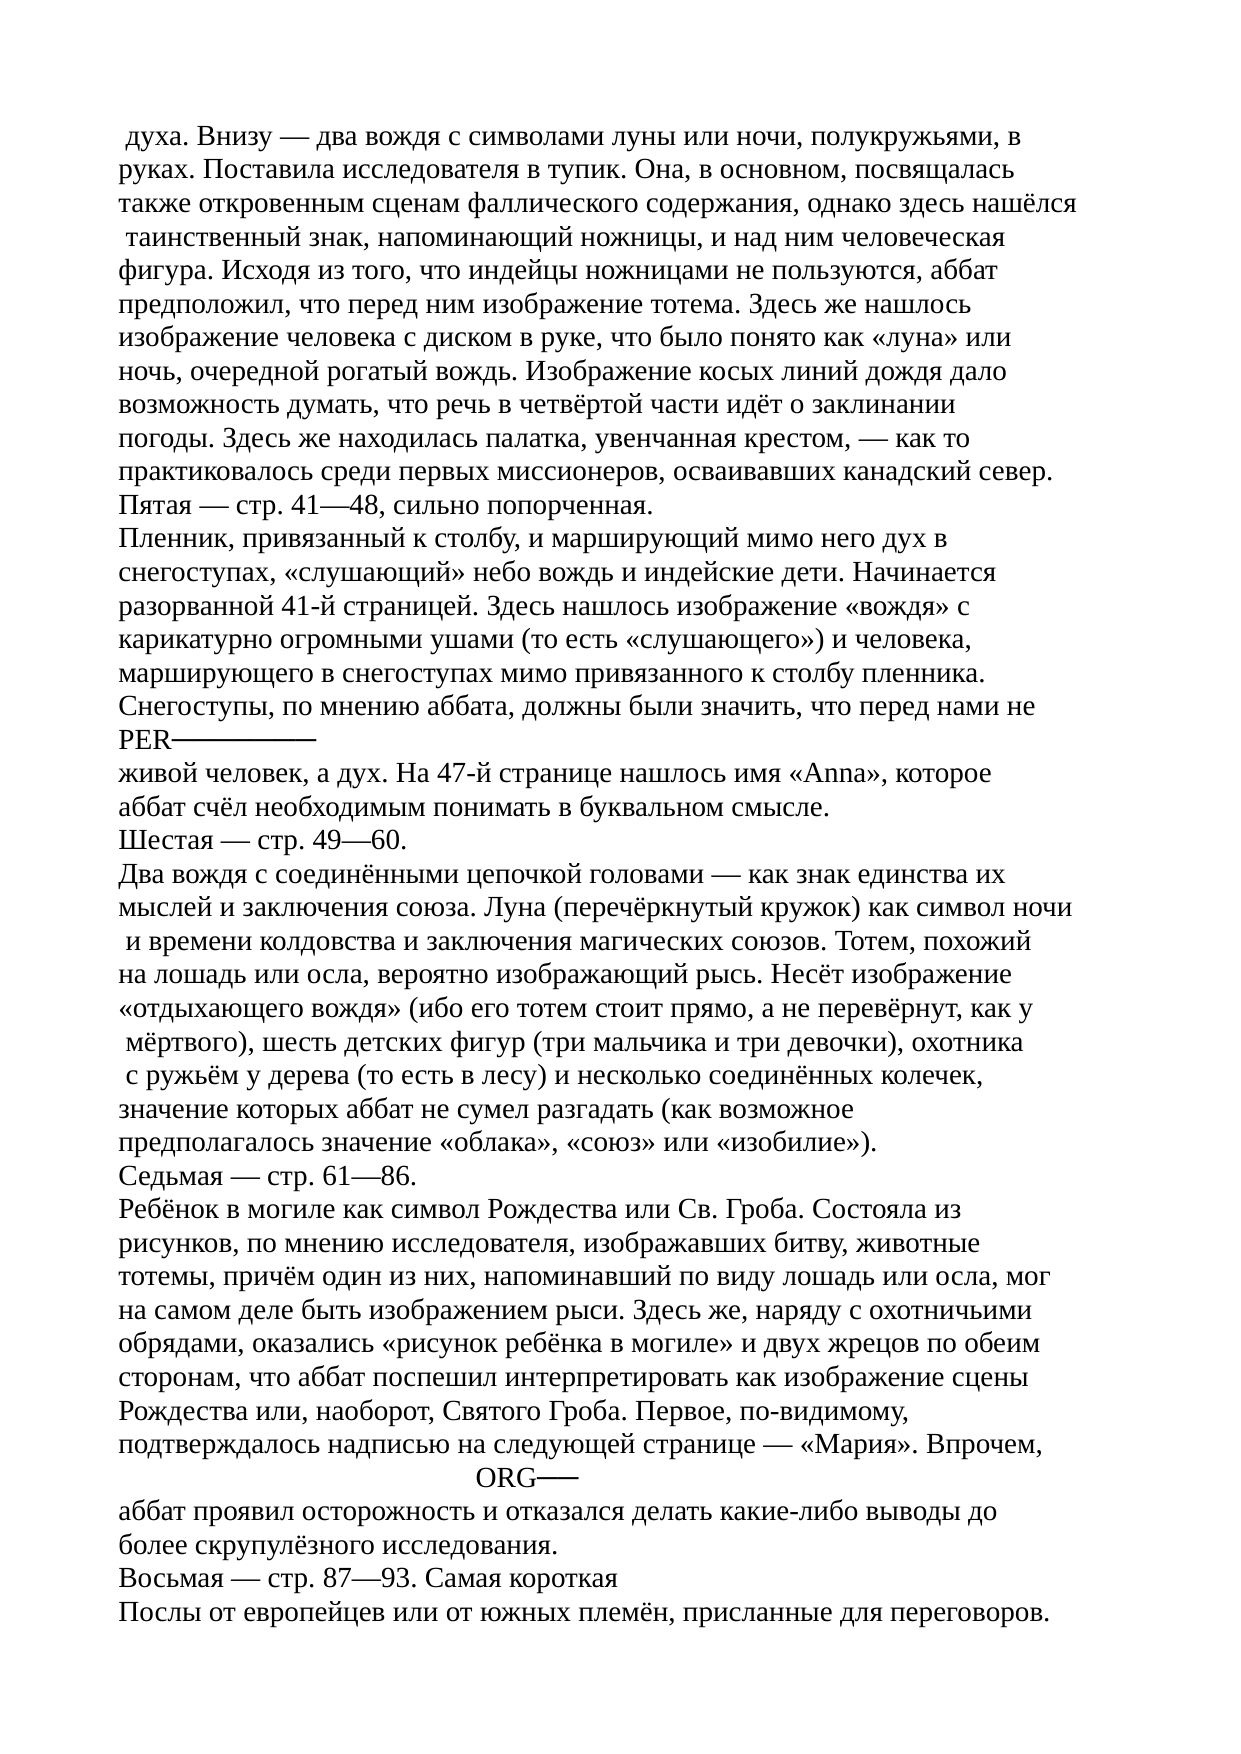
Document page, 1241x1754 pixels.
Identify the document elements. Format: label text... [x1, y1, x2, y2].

text «отдыхающего вождя» (ибо его тотем стоит прямо, а не перевёрнут, как у [118, 990, 1122, 1024]
text духа. Внизу — два вождя с символами луны или ночи, полукружьями, в [118, 118, 1122, 152]
text тотемы, причём один из них, напоминавший по виду лошадь или осла, мог [118, 1258, 1122, 1292]
text Седьмая — стр. 61—86. [118, 1158, 1122, 1191]
text таинственный знак, напоминающий ножницы, и над ним человеческая [118, 219, 1122, 252]
text Шестая — стр. 49—60. [118, 822, 1122, 856]
text марширующего в снегоступах мимо привязанного к столбу пленника. [118, 655, 1122, 688]
text и времени колдовства и заключения магических союзов. Тотем, похожий [118, 923, 1122, 957]
text мыслей и заключения союза. Луна (перечёркнутый кружок) как символ ночи [118, 889, 1122, 923]
text возможность думать, что речь в четвёртой части идёт о заклинании [118, 386, 1122, 420]
text изображение человека с диском в руке, что было понято как «луна» или [118, 319, 1122, 353]
text Два вождя с соединёнными цепочкой головами — как знак единства их [118, 856, 1122, 889]
text на самом деле быть изображением рыси. Здесь же, наряду с охотничьими [118, 1292, 1122, 1326]
text обрядами, оказались «рисунок ребёнка в могиле» и двух жрецов по обеим [118, 1326, 1122, 1359]
text Пятая — стр. 41—48, сильно попорченная. [118, 487, 1122, 521]
text Пленник, привязанный к столбу, и марширующий мимо него дух в [118, 521, 1122, 554]
text ORG── [118, 1460, 1122, 1493]
text рисунков, по мнению исследователя, изображавших битву, животные [118, 1225, 1122, 1258]
text фигура. Исходя из того, что индейцы ножницами не пользуются, аббат [118, 252, 1122, 286]
text предполагалось значение «облака», «союз» или «изобилие»). [118, 1124, 1122, 1158]
text также откровенным сценам фаллического содержания, однако здесь нашёлся [118, 185, 1122, 219]
text практиковалось среди первых миссионеров, осваивавших канадский север. [118, 453, 1122, 487]
text разорванной 41-й страницей. Здесь нашлось изображение «вождя» с [118, 588, 1122, 621]
text с ружьём у дерева (то есть в лесу) и несколько соединённых колечек, [118, 1057, 1122, 1091]
text Рождества или, наоборот, Святого Гроба. Первое, по-видимому, [118, 1393, 1122, 1426]
text снегоступах, «слушающий» небо вождь и индейские дети. Начинается [118, 554, 1122, 588]
text подтверждалось надписью на следующей странице — «Мария». Впрочем, [118, 1426, 1122, 1460]
text аббат счёл необходимым понимать в буквальном смысле. [118, 789, 1122, 822]
text PER─────── [118, 722, 1122, 755]
text аббат проявил осторожность и отказался делать какие-либо выводы до [118, 1493, 1122, 1527]
text Снегоступы, по мнению аббата, должны были значить, что перед нами не [118, 688, 1122, 722]
text ночь, очередной рогатый вождь. Изображение косых линий дождя дало [118, 353, 1122, 386]
text живой человек, а дух. На 47-й странице нашлось имя «Anna», которое [118, 755, 1122, 789]
text значение которых аббат не сумел разгадать (как возможное [118, 1091, 1122, 1124]
text сторонам, что аббат поспешил интерпретировать как изображение сцены [118, 1359, 1122, 1393]
text более скрупулёзного исследования. [118, 1527, 1122, 1560]
text руках. Поставила исследователя в тупик. Она, в основном, посвящалась [118, 152, 1122, 185]
text предположил, что перед ним изображение тотема. Здесь же нашлось [118, 286, 1122, 319]
text мёртвого), шесть детских фигур (три мальчика и три девочки), охотника [118, 1024, 1122, 1057]
text карикатурно огромными ушами (то есть «слушающего») и человека, [118, 621, 1122, 655]
text Ребёнок в могиле как символ Рождества или Св. Гроба. Состояла из [118, 1191, 1122, 1225]
text Восьмая — стр. 87—93. Самая короткая [118, 1560, 1122, 1594]
text погоды. Здесь же находилась палатка, увенчанная крестом, — как то [118, 420, 1122, 453]
text Послы от европейцев или от южных племён, присланные для переговоров. [118, 1594, 1122, 1627]
text на лошадь или осла, вероятно изображающий рысь. Несёт изображение [118, 957, 1122, 990]
